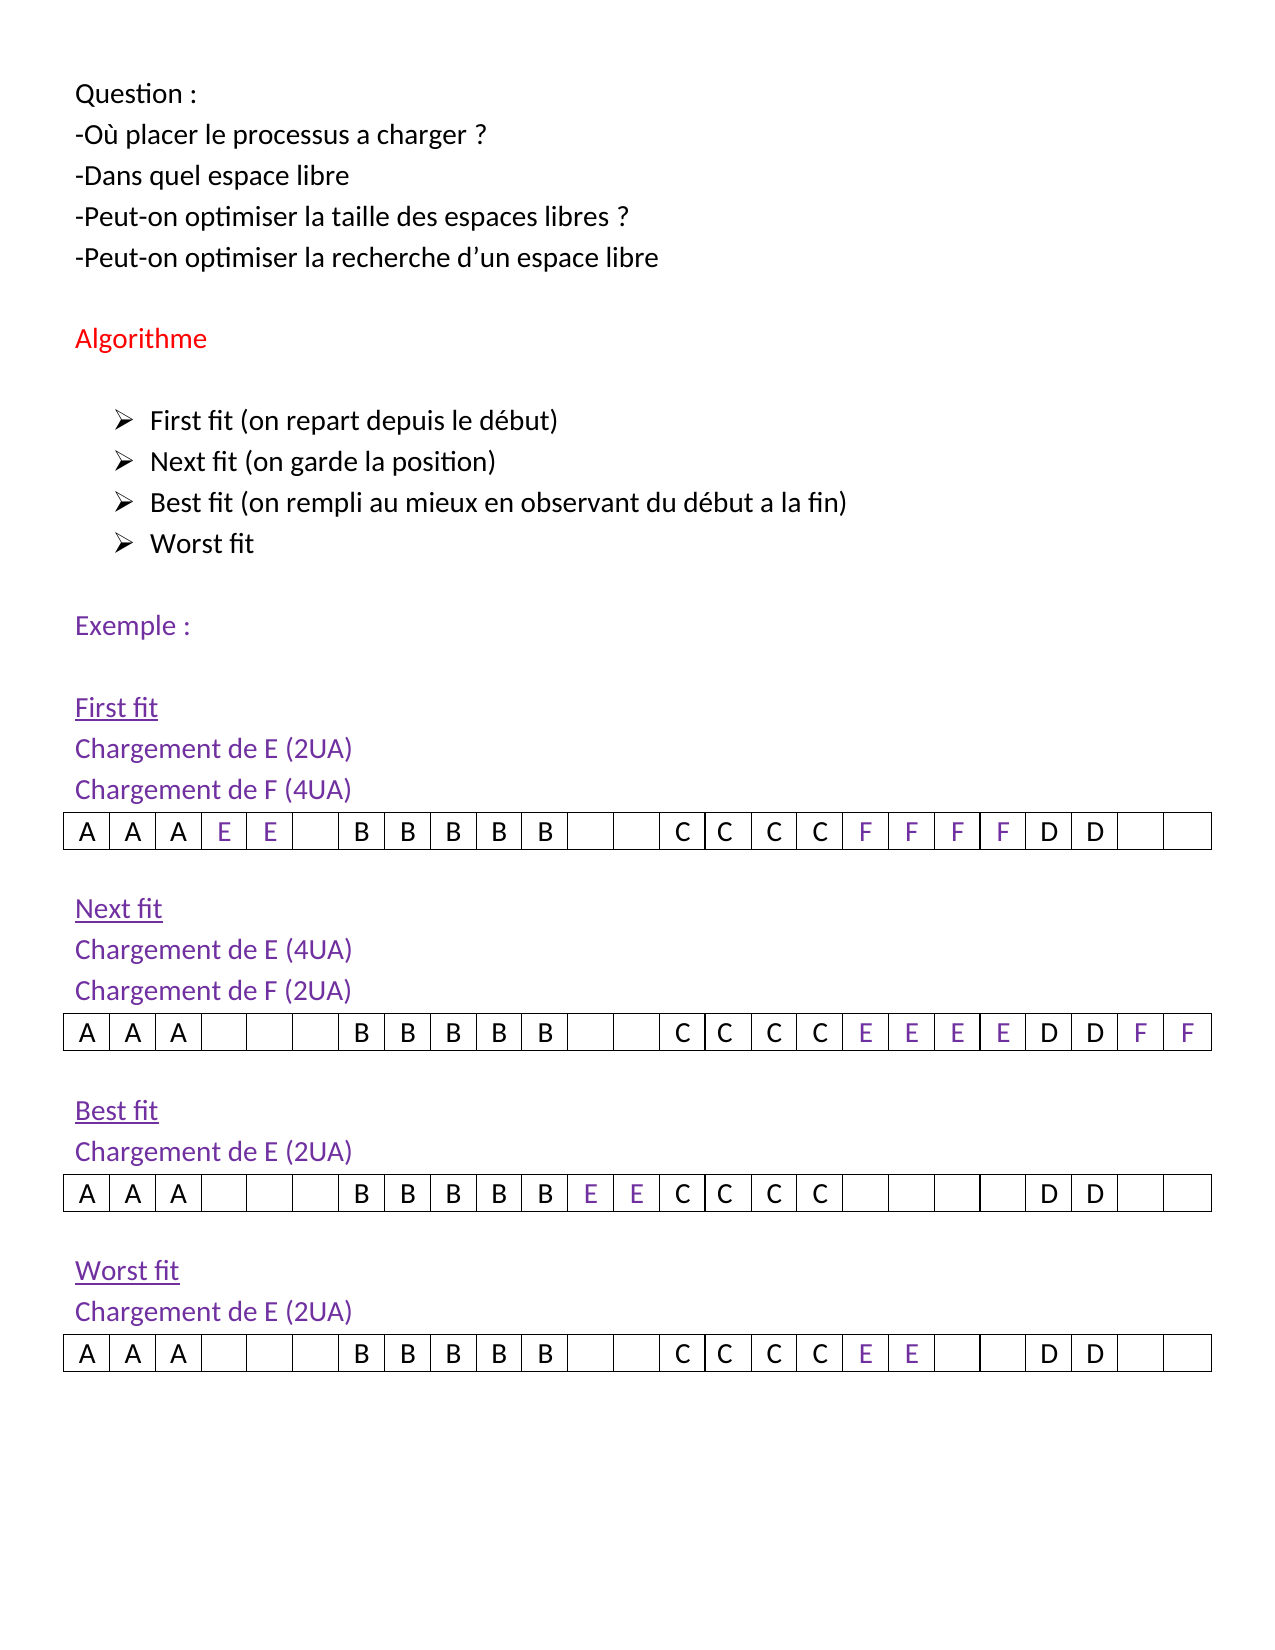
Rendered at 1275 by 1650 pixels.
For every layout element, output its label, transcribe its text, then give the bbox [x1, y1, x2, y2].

table_header D [1026, 1335, 1071, 1371]
table_header [1164, 1335, 1211, 1371]
list Worst fit [112, 525, 1200, 561]
table_header [614, 1335, 659, 1371]
text Worst fit [75, 1252, 1200, 1288]
table_header B [431, 813, 476, 848]
table_header C [797, 1335, 842, 1371]
table_header B [522, 1014, 567, 1050]
text First fit [75, 689, 1200, 725]
table_header B [339, 1335, 384, 1371]
table_header A [156, 1014, 201, 1050]
table_header D [1026, 1175, 1071, 1211]
table_header [293, 1335, 338, 1371]
text -Dans quel espace libre [75, 157, 1200, 192]
table_header E [889, 1014, 934, 1050]
table_header [1164, 1175, 1211, 1211]
text Chargement de E (2UA) [75, 1133, 1200, 1168]
table_header C [752, 1175, 796, 1211]
table_header A [64, 1335, 109, 1371]
table_header D [1072, 813, 1117, 848]
text Algorithme [75, 321, 1200, 356]
text -Où placer le processus a charger ? [75, 116, 1200, 152]
table_header [247, 1014, 292, 1050]
table_header B [385, 1014, 430, 1050]
table_header B [522, 813, 567, 848]
table_header E [935, 1014, 979, 1050]
table_header [1118, 1175, 1163, 1211]
table_header [293, 1175, 338, 1211]
table_header E [843, 1014, 888, 1050]
list Next fit (on garde la position) [112, 443, 1200, 479]
table_header A [64, 813, 109, 848]
table_header [935, 1175, 979, 1211]
table_header B [477, 1175, 521, 1211]
table_header D [1072, 1014, 1117, 1050]
text Exemple : [75, 607, 1200, 643]
table_header [935, 1335, 979, 1371]
table_header B [431, 1014, 476, 1050]
text -Peut-on optimiser la recherche d’un espace libre [75, 239, 1200, 274]
table_header [568, 813, 613, 848]
table_header [247, 1175, 292, 1211]
table_header B [431, 1335, 476, 1371]
text -Peut-on optimiser la taille des espaces libres ? [75, 198, 1200, 233]
table_header [202, 1014, 246, 1050]
table_header A [110, 1175, 155, 1211]
table_header [614, 813, 659, 848]
table_header F [981, 813, 1025, 848]
table_header C [752, 813, 796, 848]
table_header [1118, 1335, 1163, 1371]
table_header C [660, 1175, 704, 1211]
table_header D [1026, 813, 1071, 848]
table_header C [706, 813, 751, 848]
table_header B [339, 1014, 384, 1050]
table_header D [1072, 1175, 1117, 1211]
text Next fit [75, 891, 1200, 926]
table_header E [568, 1175, 613, 1211]
table_header E [981, 1014, 1025, 1050]
table_header [614, 1014, 659, 1050]
table_header [293, 1014, 338, 1050]
table_header [981, 1175, 1025, 1211]
table_header B [339, 1175, 384, 1211]
table_header C [797, 1175, 842, 1211]
list Best fit (on rempli au mieux en observant du début a la fin) [112, 484, 1200, 520]
text Chargement de F (4UA) [75, 771, 1200, 807]
table_header E [614, 1175, 659, 1211]
table_header [293, 813, 338, 848]
table_header C [706, 1014, 751, 1050]
text Chargement de E (4UA) [75, 931, 1200, 967]
text Best fit [75, 1092, 1200, 1128]
table_header B [522, 1335, 567, 1371]
table_header E [247, 813, 292, 848]
table_header B [431, 1175, 476, 1211]
table_header [202, 1335, 246, 1371]
table_header B [477, 1335, 521, 1371]
table_header A [64, 1175, 109, 1211]
table_header [1164, 813, 1211, 848]
table_header A [156, 1335, 201, 1371]
table_header B [477, 1014, 521, 1050]
table_header B [522, 1175, 567, 1211]
table_header C [660, 1014, 704, 1050]
table_header B [339, 813, 384, 848]
table_header C [752, 1014, 796, 1050]
table_header A [110, 1335, 155, 1371]
table_header [889, 1175, 934, 1211]
table_header [1118, 813, 1163, 848]
table_header E [889, 1335, 934, 1371]
table_header A [110, 813, 155, 848]
list First fit (on repart depuis le début) [112, 402, 1200, 438]
text Chargement de E (2UA) [75, 730, 1200, 766]
table_header F [935, 813, 979, 848]
table_header C [706, 1175, 751, 1211]
table_header [981, 1335, 1025, 1371]
table_header F [1118, 1014, 1163, 1050]
table_header B [385, 1175, 430, 1211]
text Chargement de F (2UA) [75, 972, 1200, 1008]
table_header B [385, 1335, 430, 1371]
table_header [568, 1014, 613, 1050]
text Chargement de E (2UA) [75, 1293, 1200, 1329]
table_header B [477, 813, 521, 848]
table_header E [202, 813, 246, 848]
table_header A [156, 1175, 201, 1211]
table_header E [843, 1335, 888, 1371]
table_header A [64, 1014, 109, 1050]
table_header [247, 1335, 292, 1371]
text Question : [75, 75, 1200, 111]
table_header C [797, 1014, 842, 1050]
table_header C [706, 1335, 751, 1371]
table_header C [752, 1335, 796, 1371]
table_header A [156, 813, 201, 848]
table_header C [797, 813, 842, 848]
table_header F [1164, 1014, 1211, 1050]
table_header [202, 1175, 246, 1211]
table_header D [1026, 1014, 1071, 1050]
table_header C [660, 1335, 704, 1371]
table_header F [843, 813, 888, 848]
table_header D [1072, 1335, 1117, 1371]
table_header A [110, 1014, 155, 1050]
table_header C [660, 813, 704, 848]
table_header F [889, 813, 934, 848]
table_header B [385, 813, 430, 848]
table_header [843, 1175, 888, 1211]
table_header [568, 1335, 613, 1371]
